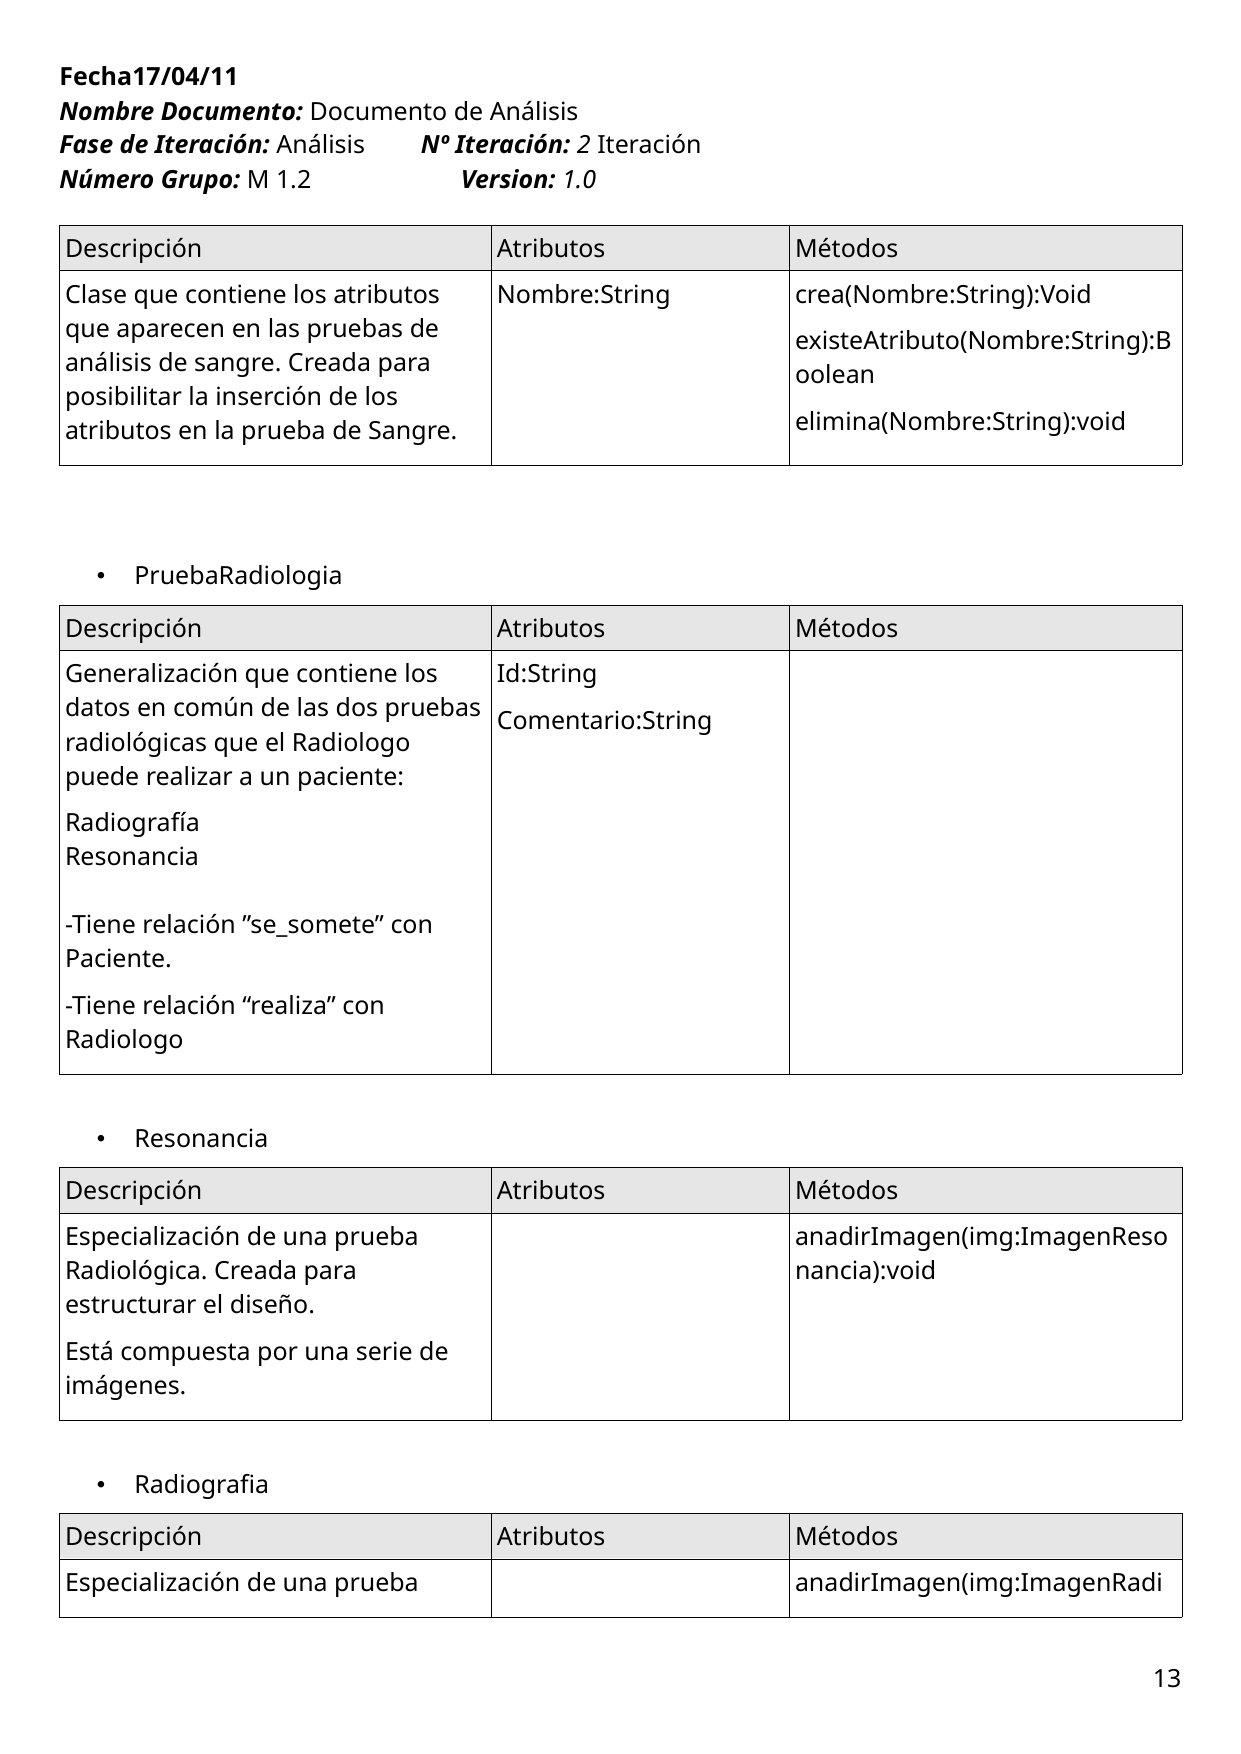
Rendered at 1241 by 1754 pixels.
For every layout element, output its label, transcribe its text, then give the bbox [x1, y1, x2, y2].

table_cell anadirImagen(img:ImagenResonancia):void [790, 1214, 1182, 1420]
table_cell [790, 651, 1182, 1074]
list Radiografia [97, 1466, 1181, 1500]
table_header Atributos [492, 1168, 789, 1213]
table_cell anadirImagen(img:ImagenRadi [790, 1560, 1182, 1617]
table_cell Clase que contiene los atributos que aparecen en las pruebas de análisis de sangre. Creada para posibilitar la inserción de los atributos en la prueba de Sangre. [60, 271, 491, 465]
table_header Métodos [790, 226, 1182, 270]
table_cell Especialización de una prueba Radiológica. Creada para estructurar el diseño. Está compuesta por una serie de imágenes. [60, 1214, 491, 1420]
table_header Descripción [60, 606, 491, 650]
table_cell Id:String Comentario:String [492, 651, 789, 1074]
list Resonancia [97, 1121, 1181, 1155]
table_header Métodos [790, 1514, 1182, 1558]
table_header Atributos [492, 606, 789, 650]
table_header Descripción [60, 1168, 491, 1213]
table_cell Generalización que contiene los datos en común de las dos pruebas radiológicas que el Radiologo puede realizar a un paciente: Radiografía Resonancia -Tiene relación ”se_somete” con Paciente. -Tiene relación “realiza” con Radiologo [60, 651, 491, 1074]
table_header Descripción [60, 1514, 491, 1558]
table_cell [492, 1214, 789, 1420]
list PruebaRadiologia [97, 558, 1181, 592]
table_header Descripción [60, 226, 491, 270]
table_cell Especialización de una prueba [60, 1560, 491, 1617]
table_cell [492, 1560, 789, 1617]
table_header Atributos [492, 226, 789, 270]
table_cell Nombre:String [492, 271, 789, 465]
table_cell crea(Nombre:String):Void existeAtributo(Nombre:String):Boolean elimina(Nombre:String):void [790, 271, 1182, 465]
table_header Métodos [790, 606, 1182, 650]
table_header Atributos [492, 1514, 789, 1558]
table_header Métodos [790, 1168, 1182, 1213]
